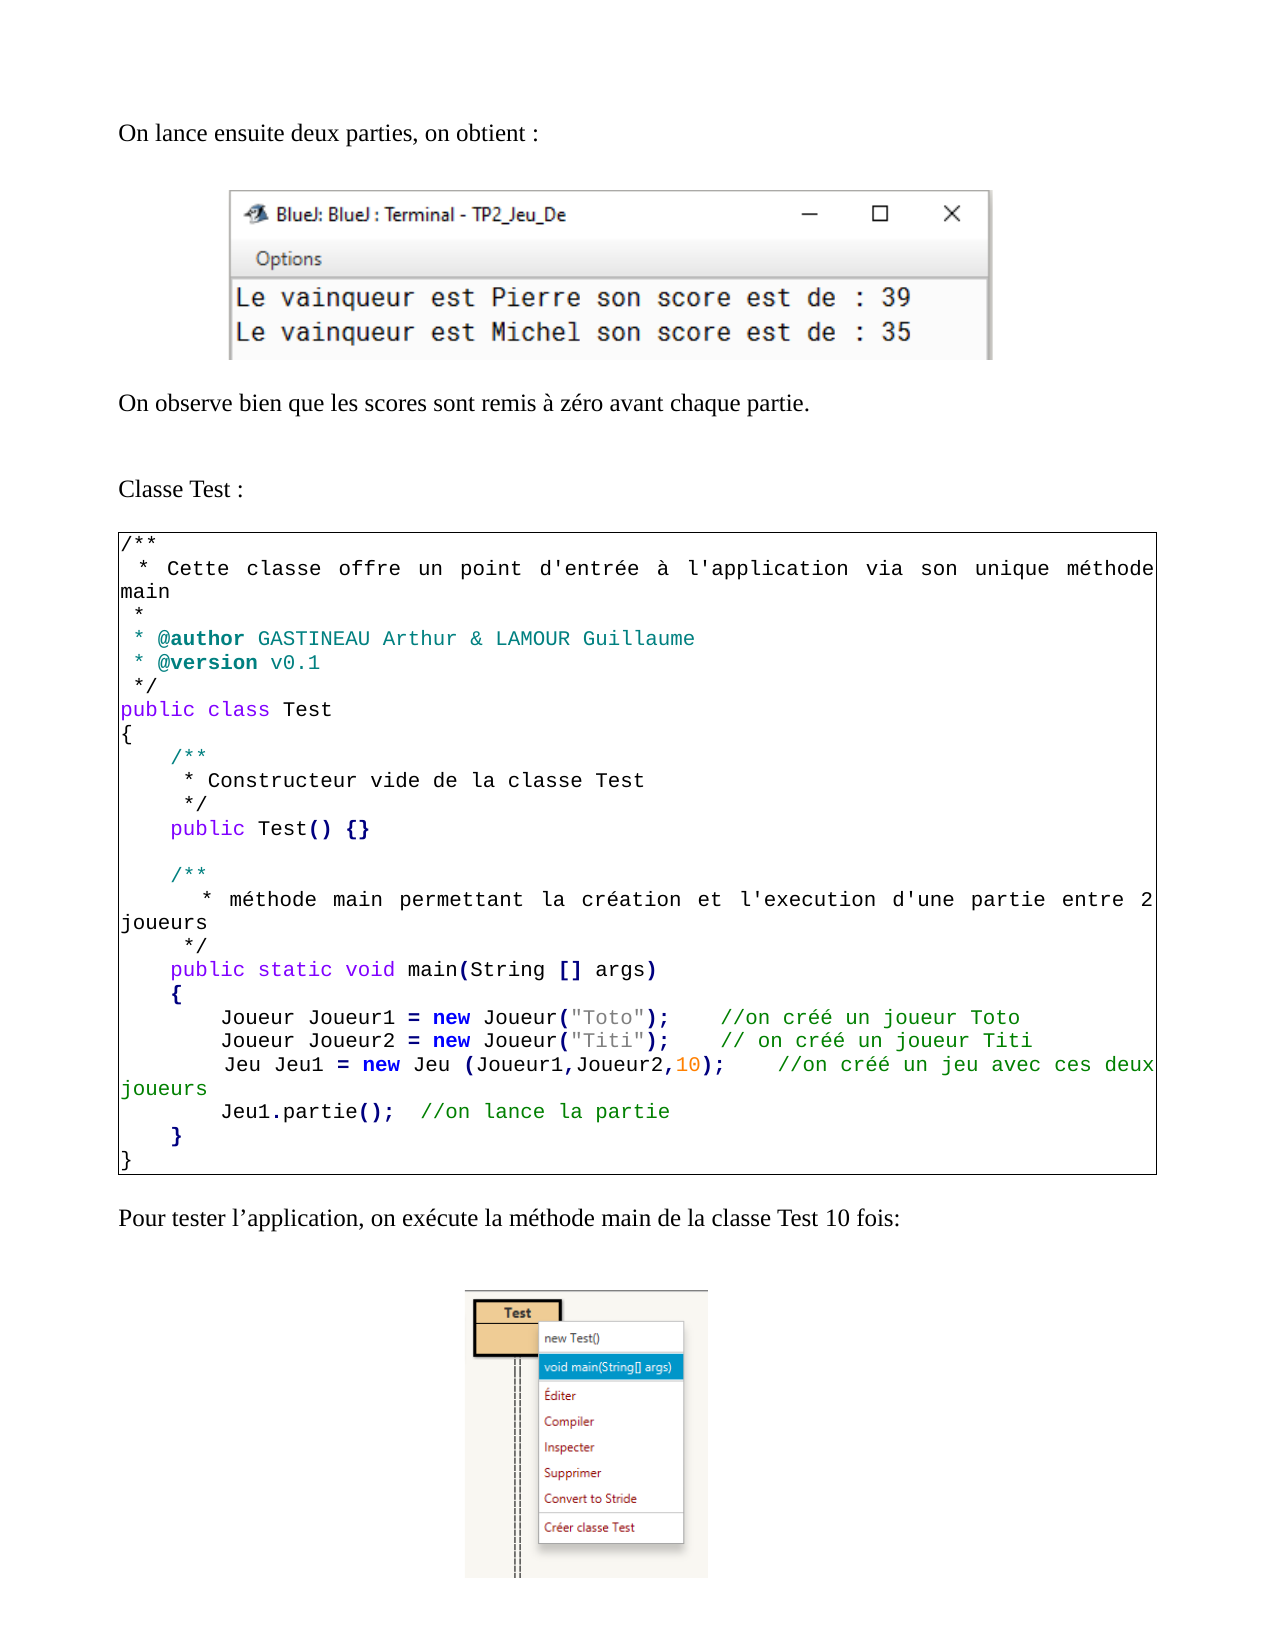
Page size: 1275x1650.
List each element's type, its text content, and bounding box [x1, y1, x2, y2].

text Joueur Joueur1 = new Joueur("Toto"); //on créé un joueur Toto [119, 1005, 1156, 1028]
text } [119, 1123, 1156, 1147]
text } [119, 1147, 1156, 1174]
text * [119, 603, 1156, 626]
text */ [119, 792, 1156, 816]
text public class Test [119, 697, 1156, 721]
picture [228, 190, 993, 360]
text On observe bien que les scores sont remis à zéro avant chaque partie. [118, 388, 1157, 417]
text /** [119, 863, 1156, 887]
text * @author GASTINEAU Arthur & LAMOUR Guillaume [119, 626, 1156, 650]
text Joueur Joueur2 = new Joueur("Titi"); // on créé un joueur Titi [119, 1028, 1156, 1052]
text public Test() {} [119, 816, 1156, 841]
text { [119, 721, 1156, 745]
text /** [119, 533, 1156, 556]
text Classe Test : [118, 474, 1157, 503]
text /** [119, 745, 1156, 768]
text * méthode main permettant la création et l'execution d'une partie entre 2 joueurs [119, 887, 1156, 934]
text */ [119, 674, 1156, 697]
text Jeu Jeu1 = new Jeu (Joueur1,Joueur2,10); //on créé un jeu avec ces deux joueurs [119, 1052, 1156, 1099]
text * @version v0.1 [119, 650, 1156, 674]
text { [119, 981, 1156, 1005]
text */ [119, 934, 1156, 957]
text Jeu1.partie(); //on lance la partie [119, 1099, 1156, 1123]
text Pour tester l’application, on exécute la méthode main de la classe Test 10 fois: [118, 1203, 1157, 1232]
text * Cette classe offre un point d'entrée à l'application via son unique méthode main [119, 556, 1156, 603]
text On lance ensuite deux parties, on obtient : [118, 118, 1157, 147]
text * Constructeur vide de la classe Test [119, 768, 1156, 792]
picture [464, 1290, 708, 1578]
text public static void main(String [] args) [119, 957, 1156, 981]
